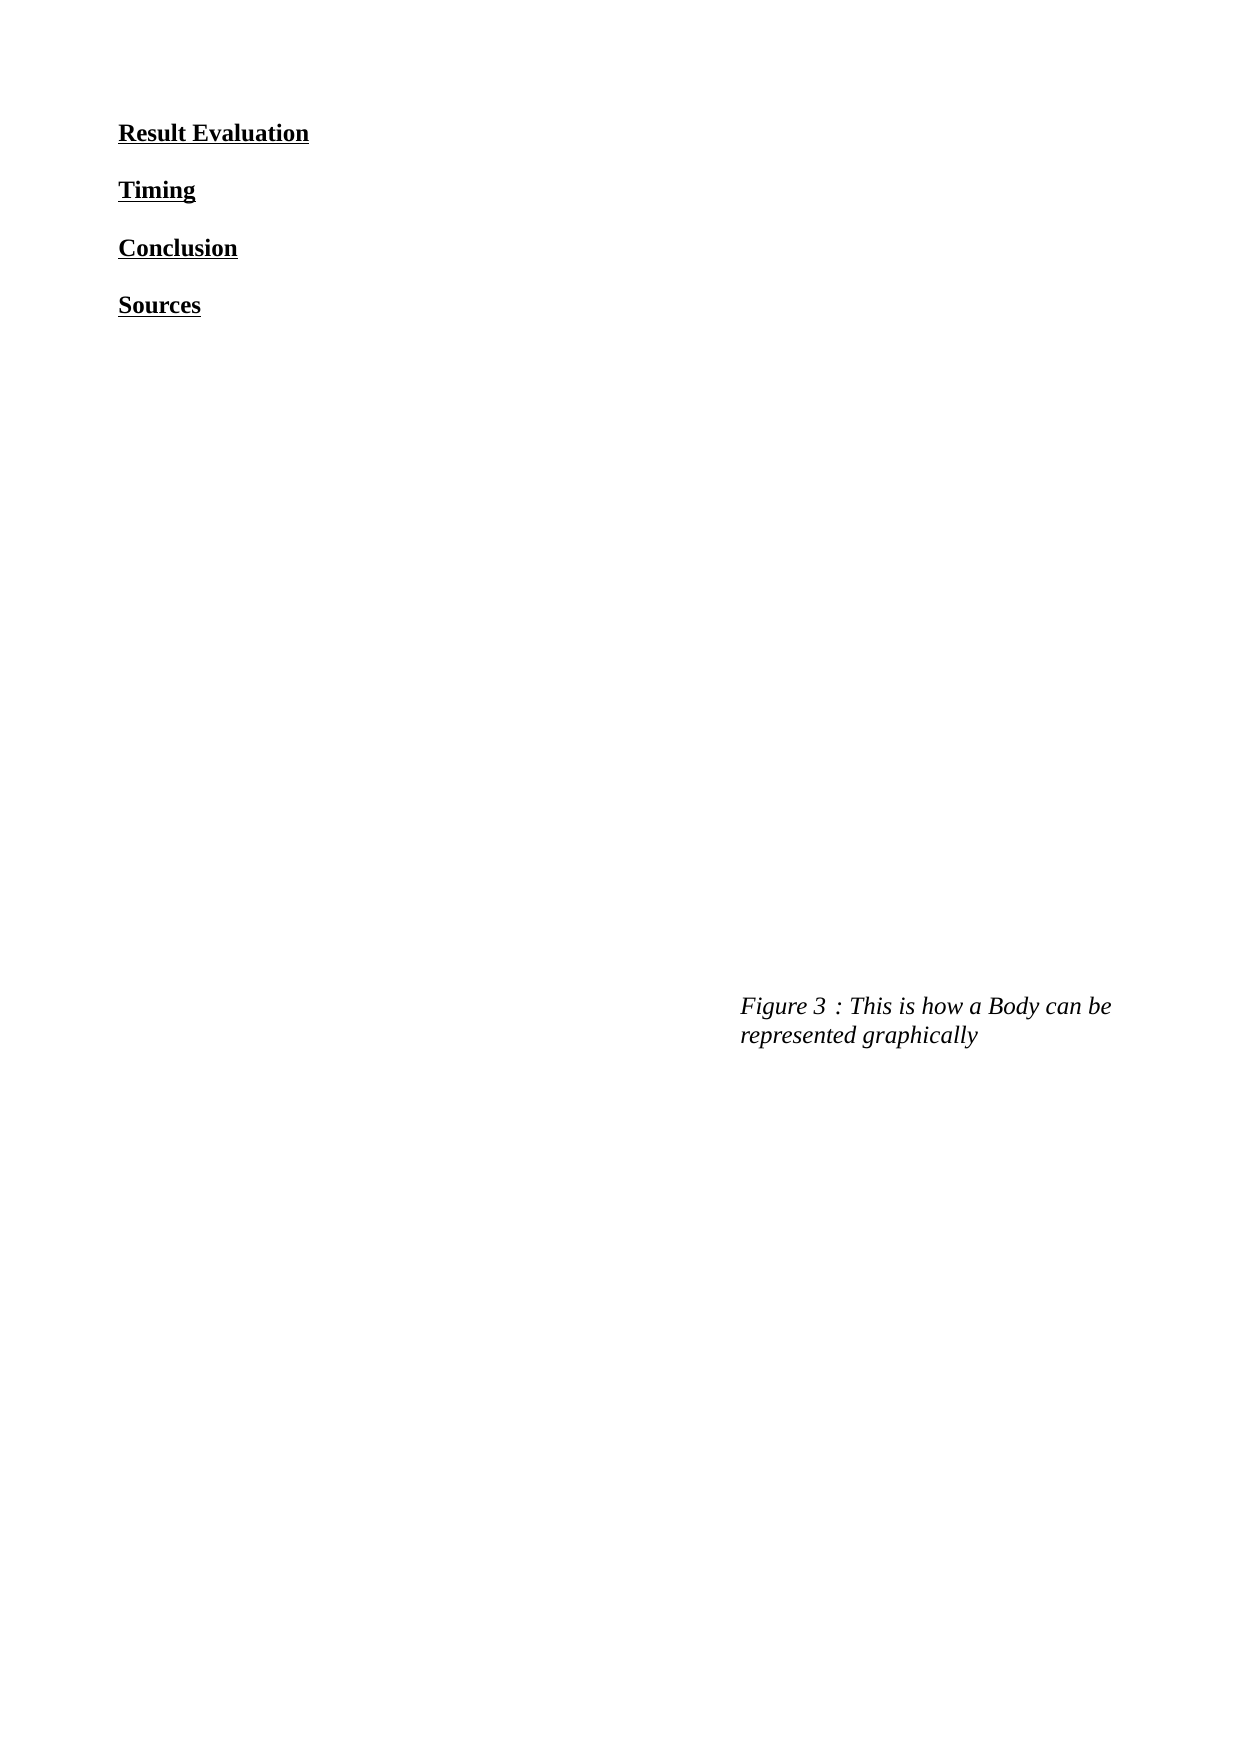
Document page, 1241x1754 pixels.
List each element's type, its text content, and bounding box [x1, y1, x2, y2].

text Timing [118, 176, 1122, 204]
text Result Evaluation [118, 118, 1122, 147]
text Sources [118, 291, 1122, 319]
text Conclusion [118, 233, 1122, 262]
text Figure 3 : This is how a Body can be represented graphically [740, 580, 1151, 1048]
